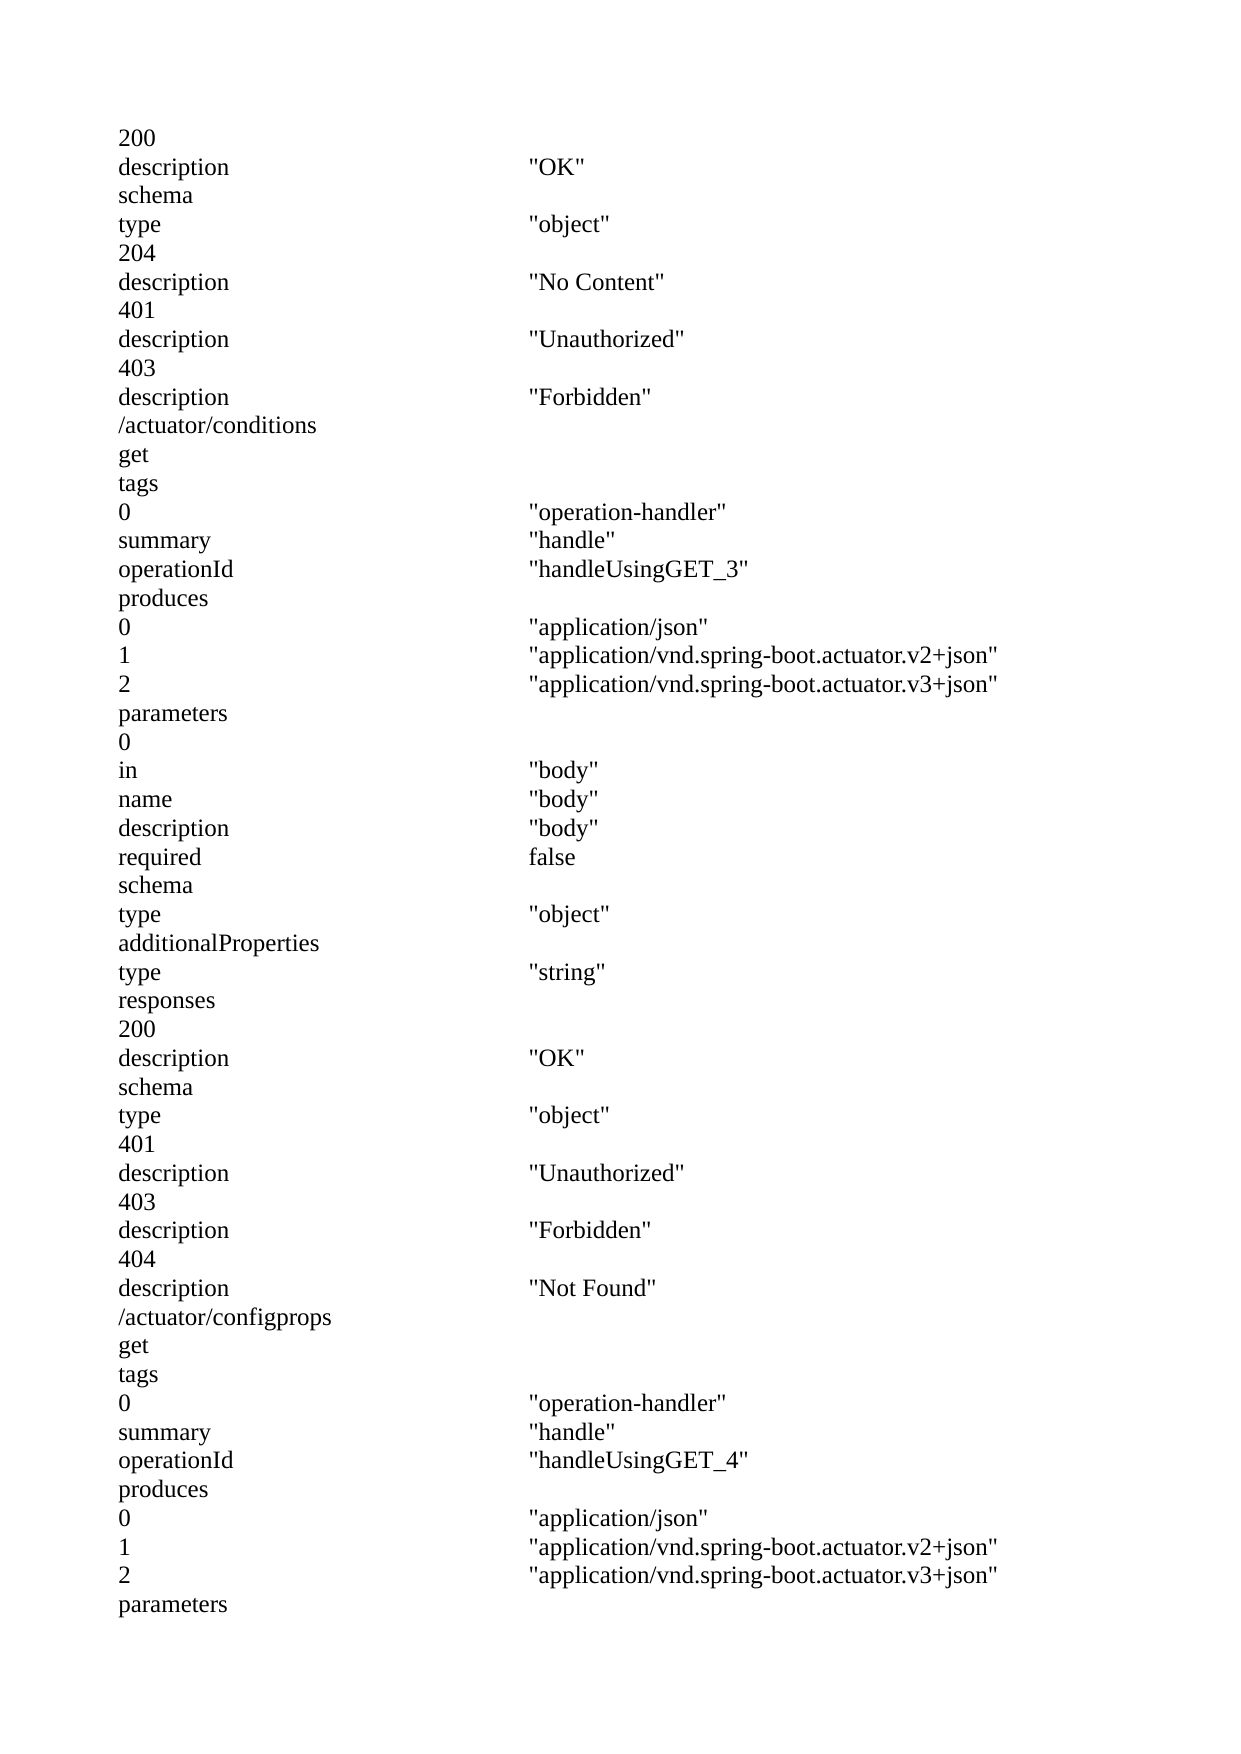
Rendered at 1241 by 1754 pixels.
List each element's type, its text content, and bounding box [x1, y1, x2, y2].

table_cell "OK" [528, 152, 1049, 180]
table_header [118, 118, 528, 123]
table_cell "body" [528, 784, 1049, 813]
table_cell /actuator/configprops [118, 1302, 528, 1330]
table_cell 404 [118, 1244, 528, 1273]
table_cell "application/vnd.spring-boot.actuator.v2+json" [528, 640, 1049, 669]
table_cell "handle" [528, 1417, 1049, 1445]
table_cell 403 [118, 353, 528, 382]
table_cell [528, 1302, 1049, 1330]
table_cell "application/vnd.spring-boot.actuator.v3+json" [528, 1560, 1049, 1589]
table_cell 403 [118, 1187, 528, 1215]
table_cell type [118, 899, 528, 928]
table_cell /actuator/conditions [118, 410, 528, 439]
table_cell 1 [118, 1532, 528, 1560]
table_cell produces [118, 1474, 528, 1503]
table_cell operationId [118, 554, 528, 583]
table_cell [528, 1244, 1049, 1273]
table_cell "application/vnd.spring-boot.actuator.v2+json" [528, 1532, 1049, 1560]
table_cell in [118, 755, 528, 784]
table_cell "operation-handler" [528, 1388, 1049, 1417]
table_cell operationId [118, 1445, 528, 1474]
table_cell name [118, 784, 528, 813]
table_cell [528, 180, 1049, 209]
table_cell [528, 727, 1049, 755]
table_cell 2 [118, 669, 528, 698]
table_cell summary [118, 1417, 528, 1445]
table_cell tags [118, 1359, 528, 1388]
table_cell [528, 295, 1049, 324]
table_cell "body" [528, 755, 1049, 784]
table_cell description [118, 267, 528, 295]
table_cell schema [118, 180, 528, 209]
table_cell 401 [118, 295, 528, 324]
table_cell 0 [118, 1503, 528, 1532]
table_cell description [118, 382, 528, 410]
table_cell [528, 353, 1049, 382]
table_cell [528, 1129, 1049, 1158]
table_cell [528, 698, 1049, 727]
table_cell 0 [118, 1388, 528, 1417]
table_cell description [118, 1043, 528, 1072]
table_cell 200 [118, 123, 528, 152]
table_cell "No Content" [528, 267, 1049, 295]
table_cell description [118, 152, 528, 180]
table_cell "Not Found" [528, 1273, 1049, 1302]
table_cell "operation-handler" [528, 497, 1049, 525]
table_cell description [118, 1273, 528, 1302]
table_cell description [118, 324, 528, 353]
table_cell "OK" [528, 1043, 1049, 1072]
table_cell 2 [118, 1560, 528, 1589]
table_cell [528, 1072, 1049, 1100]
table_cell "Unauthorized" [528, 324, 1049, 353]
table_cell 401 [118, 1129, 528, 1158]
table_cell "handle" [528, 525, 1049, 554]
table_cell type [118, 1100, 528, 1129]
table_cell [528, 123, 1049, 152]
table_cell "Unauthorized" [528, 1158, 1049, 1187]
table_cell summary [118, 525, 528, 554]
table_cell 0 [118, 727, 528, 755]
table_cell schema [118, 1072, 528, 1100]
table_cell additionalProperties [118, 928, 528, 957]
table_cell 0 [118, 497, 528, 525]
table_cell required [118, 842, 528, 870]
table_cell [528, 468, 1049, 497]
table_cell [528, 1187, 1049, 1215]
table_cell type [118, 209, 528, 238]
table_cell [528, 583, 1049, 612]
table_cell [528, 410, 1049, 439]
table_cell "string" [528, 957, 1049, 985]
table_header [528, 118, 1049, 123]
table_cell [528, 1359, 1049, 1388]
table_cell description [118, 1215, 528, 1244]
table_cell responses [118, 985, 528, 1014]
table_cell [528, 1474, 1049, 1503]
table_cell 200 [118, 1014, 528, 1043]
table_cell description [118, 1158, 528, 1187]
table_cell "application/json" [528, 612, 1049, 640]
table_cell "object" [528, 1100, 1049, 1129]
table_cell get [118, 439, 528, 468]
table_cell [528, 238, 1049, 267]
table_cell [528, 1330, 1049, 1359]
table_cell 0 [118, 612, 528, 640]
table_cell description [118, 813, 528, 842]
table_cell 204 [118, 238, 528, 267]
table_cell [528, 439, 1049, 468]
table_cell [528, 985, 1049, 1014]
table_cell [528, 1014, 1049, 1043]
table_cell get [118, 1330, 528, 1359]
table_cell produces [118, 583, 528, 612]
table_cell "handleUsingGET_4" [528, 1445, 1049, 1474]
table_cell false [528, 842, 1049, 870]
table_cell type [118, 957, 528, 985]
table_cell "application/json" [528, 1503, 1049, 1532]
table_cell 1 [118, 640, 528, 669]
table_cell "handleUsingGET_3" [528, 554, 1049, 583]
table_cell "body" [528, 813, 1049, 842]
table_cell "object" [528, 209, 1049, 238]
table_cell "application/vnd.spring-boot.actuator.v3+json" [528, 669, 1049, 698]
table_cell "Forbidden" [528, 382, 1049, 410]
table_cell [528, 870, 1049, 899]
table_cell "Forbidden" [528, 1215, 1049, 1244]
table_cell [528, 928, 1049, 957]
table_cell "object" [528, 899, 1049, 928]
table_cell schema [118, 870, 528, 899]
table_cell parameters [118, 698, 528, 727]
table_cell [528, 1589, 1049, 1618]
table_cell tags [118, 468, 528, 497]
table_cell parameters [118, 1589, 528, 1618]
